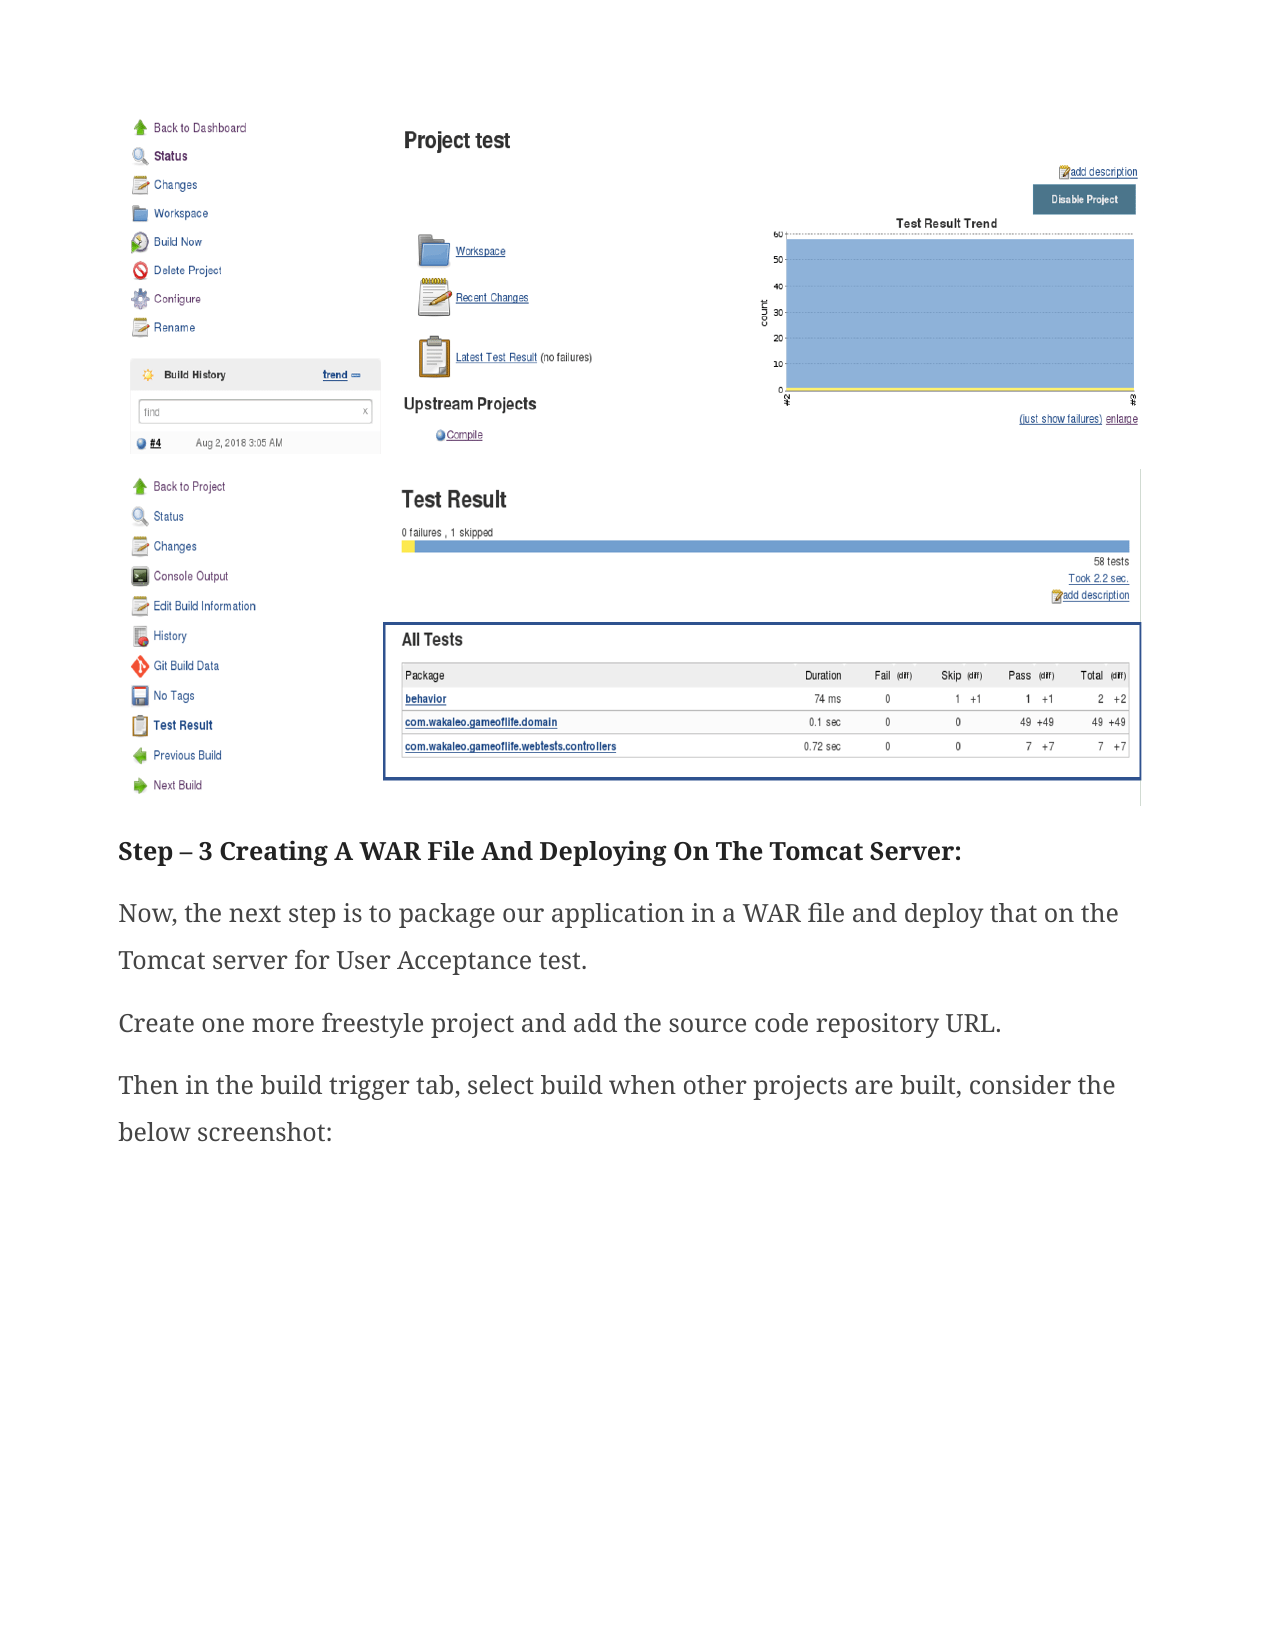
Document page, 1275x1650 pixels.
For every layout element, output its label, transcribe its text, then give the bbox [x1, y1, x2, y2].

text Now, the next step is to package our application in a WAR file and deploy that on the Tomcat server for User Acceptance test. [118, 883, 1157, 977]
picture [118, 469, 1142, 806]
text Create one more freestyle project and add the source code repository URL. [118, 993, 1157, 1039]
subtitle Step – 3 Creating A WAR File And Deploying On The Tomcat Server: [118, 821, 1157, 868]
text Then in the build trigger tab, select build when other projects are built, consider the below screenshot: [118, 1055, 1157, 1149]
picture [118, 118, 1147, 454]
